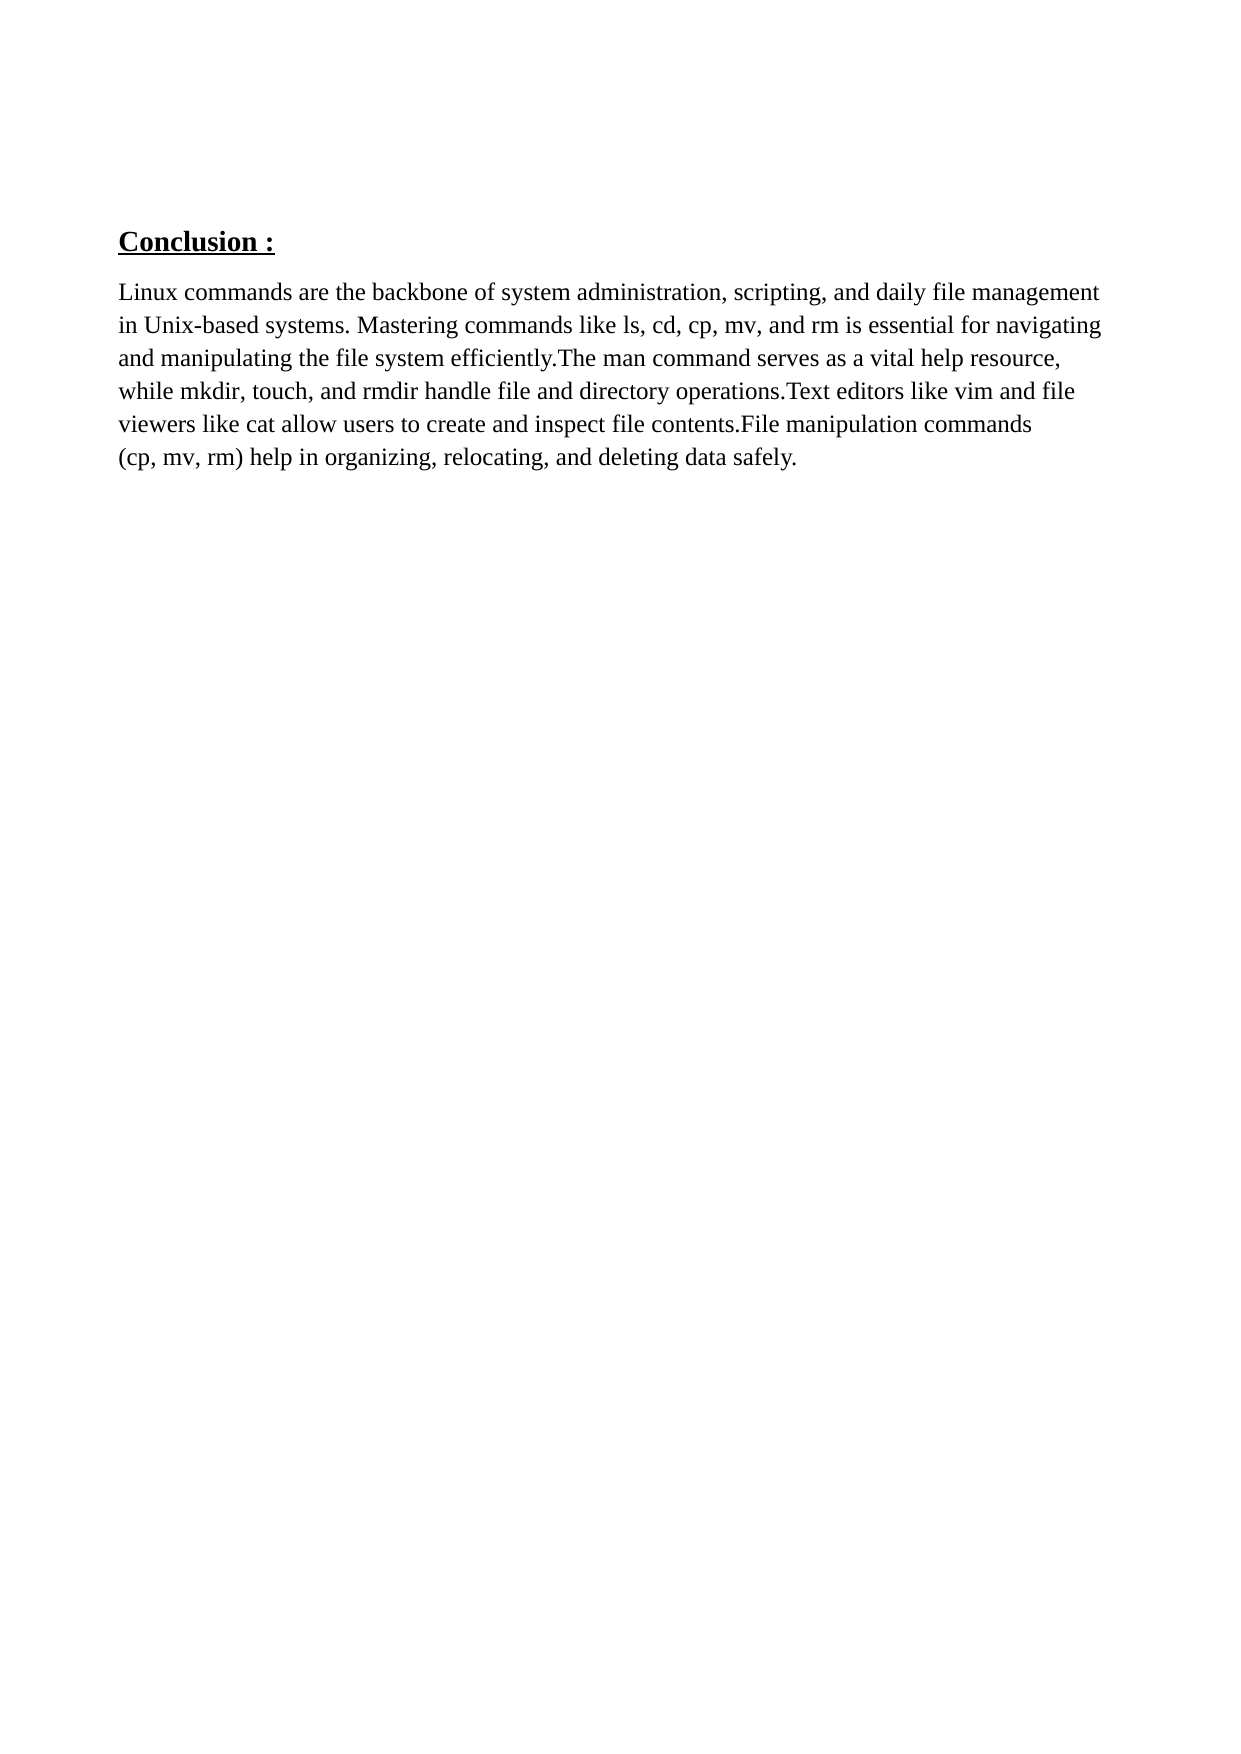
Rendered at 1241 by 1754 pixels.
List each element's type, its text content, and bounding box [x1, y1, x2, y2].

text Linux commands are the backbone of system administration, scripting, and daily file management in Unix-based systems. Mastering commands like ls, cd, cp, mv, and rm is essential for navigating and manipulating the file system efficiently.The man command serves as a vital help resource, while mkdir, touch, and rmdir handle file and directory operations.Text editors like vim and file viewers like cat allow users to create and inspect file contents.File manipulation commands (cp, mv, rm) help in organizing, relocating, and deleting data safely. [118, 277, 1122, 471]
text Conclusion : [118, 224, 1122, 257]
